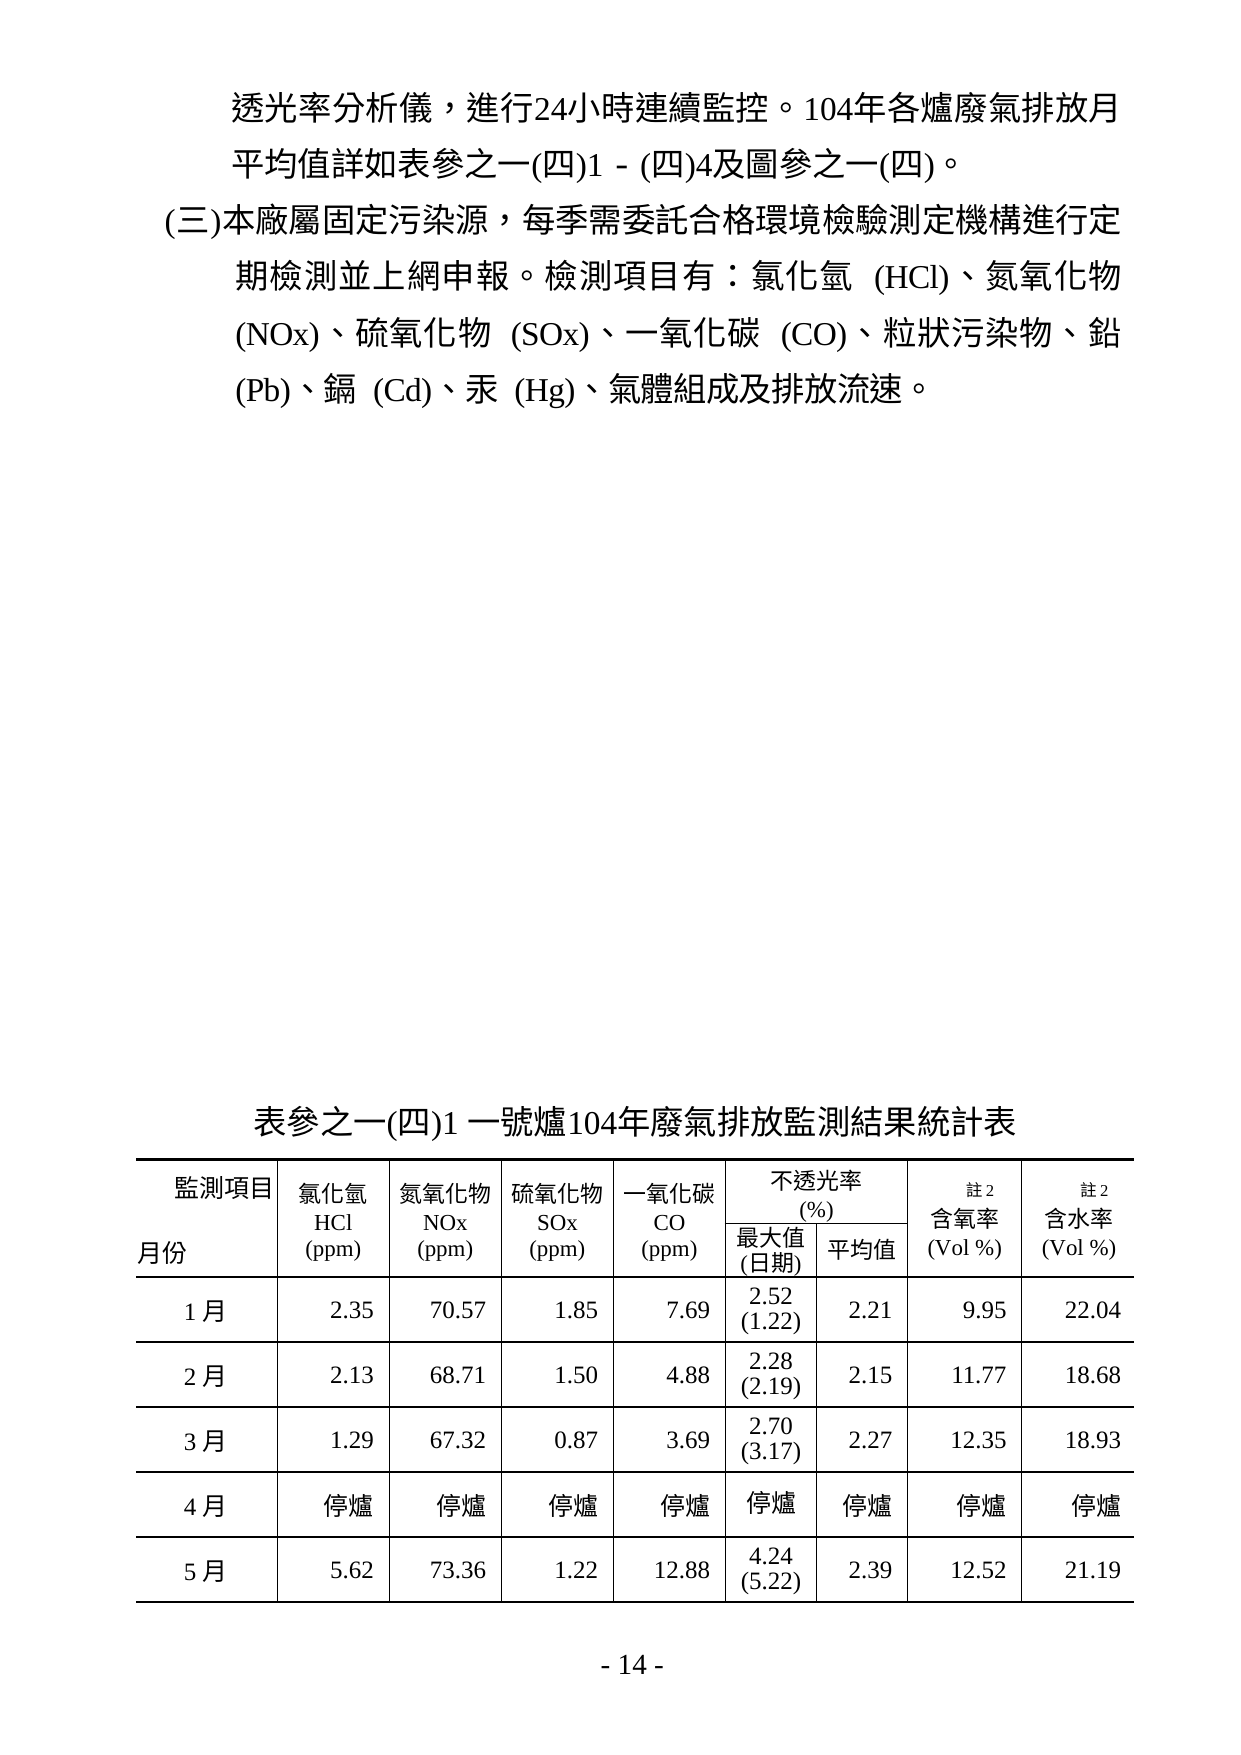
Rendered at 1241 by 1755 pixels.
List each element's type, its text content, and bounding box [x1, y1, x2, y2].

table_cell 7.69 [614, 1278, 725, 1341]
text 透光率分析儀，進行24小時連續監控。104年各爐廢氣排放月平均值詳如表參之一(四)1 - (四)4及圖參之一(四)。 [148, 75, 1122, 187]
table_cell 5.62 [278, 1538, 389, 1601]
table_cell 最大值 (日期) [726, 1224, 816, 1276]
table_cell 12.88 [614, 1538, 725, 1601]
table_cell 1.29 [278, 1408, 389, 1471]
table_cell 2.39 [817, 1538, 907, 1601]
table_cell 3 月 [136, 1408, 277, 1471]
table_cell 停爐 [278, 1473, 389, 1536]
table_cell 2.13 [278, 1343, 389, 1406]
table_cell 73.36 [390, 1538, 501, 1601]
table_cell 2.15 [817, 1343, 907, 1406]
table_cell 5 月 [136, 1538, 277, 1601]
table_cell 2.21 [817, 1278, 907, 1341]
table_cell 3.69 [614, 1408, 725, 1471]
table_cell 21.19 [1022, 1538, 1134, 1601]
table_cell 22.04 [1022, 1278, 1134, 1341]
table_header 一氧化碳CO (ppm) [614, 1161, 725, 1276]
table_cell 12.35 [908, 1408, 1021, 1471]
table_cell 12.52 [908, 1538, 1021, 1601]
table_cell 0.87 [502, 1408, 613, 1471]
text 表參之一(四)1 一號爐104年廢氣排放監測結果統計表 [148, 1087, 1122, 1146]
table_cell 2.70 (3.17) [726, 1408, 816, 1471]
table_cell 停爐 [908, 1473, 1021, 1536]
table_cell 2.52 (1.22) [726, 1278, 816, 1341]
table_cell 2.35 [278, 1278, 389, 1341]
table_cell 2 月 [136, 1343, 277, 1406]
table_cell 2.28 (2.19) [726, 1343, 816, 1406]
table_header 註2 含氧率 (Vol %) [908, 1161, 1021, 1276]
table_header 監測項目 月份 [136, 1161, 277, 1276]
table_cell 1.22 [502, 1538, 613, 1601]
table_cell 18.68 [1022, 1343, 1134, 1406]
table_cell 2.27 [817, 1408, 907, 1471]
table_cell 停爐 [1022, 1473, 1134, 1536]
table_cell 4 月 [136, 1473, 277, 1536]
table_header 氮氧化物 NOx (ppm) [390, 1161, 501, 1276]
table_header 不透光率 (%) [726, 1161, 907, 1223]
table_header 註2 含水率 (Vol %) [1022, 1161, 1134, 1276]
table_header 硫氧化物SOx (ppm) [502, 1161, 613, 1276]
table_cell 67.32 [390, 1408, 501, 1471]
text (三)本廠屬固定污染源，每季需委託合格環境檢驗測定機構進行定期檢測並上網申報。檢測項目有：氯化氫 (HCl)、氮氧化物 (NOx)、硫氧化物 (SOx)、一氧化碳 (CO)、粒狀污染物、鉛 (Pb)、鎘 (Cd)、汞 (Hg)、氣體組成及排放流速。 [148, 187, 1122, 412]
table_cell 停爐 [817, 1473, 907, 1536]
table_cell 4.88 [614, 1343, 725, 1406]
table_cell 68.71 [390, 1343, 501, 1406]
table_cell 停爐 [726, 1473, 816, 1536]
table_cell 1 月 [136, 1278, 277, 1341]
table_cell 停爐 [390, 1473, 501, 1536]
table_cell 18.93 [1022, 1408, 1134, 1471]
table_cell 11.77 [908, 1343, 1021, 1406]
table_cell 平均值 [817, 1224, 907, 1276]
table_cell 1.85 [502, 1278, 613, 1341]
table_cell 4.24 (5.22) [726, 1538, 816, 1601]
table_cell 70.57 [390, 1278, 501, 1341]
table_cell 9.95 [908, 1278, 1021, 1341]
table_cell 1.50 [502, 1343, 613, 1406]
table_cell 停爐 [502, 1473, 613, 1536]
table_header 氯化氫 HCl (ppm) [278, 1161, 389, 1276]
table_cell 停爐 [614, 1473, 725, 1536]
